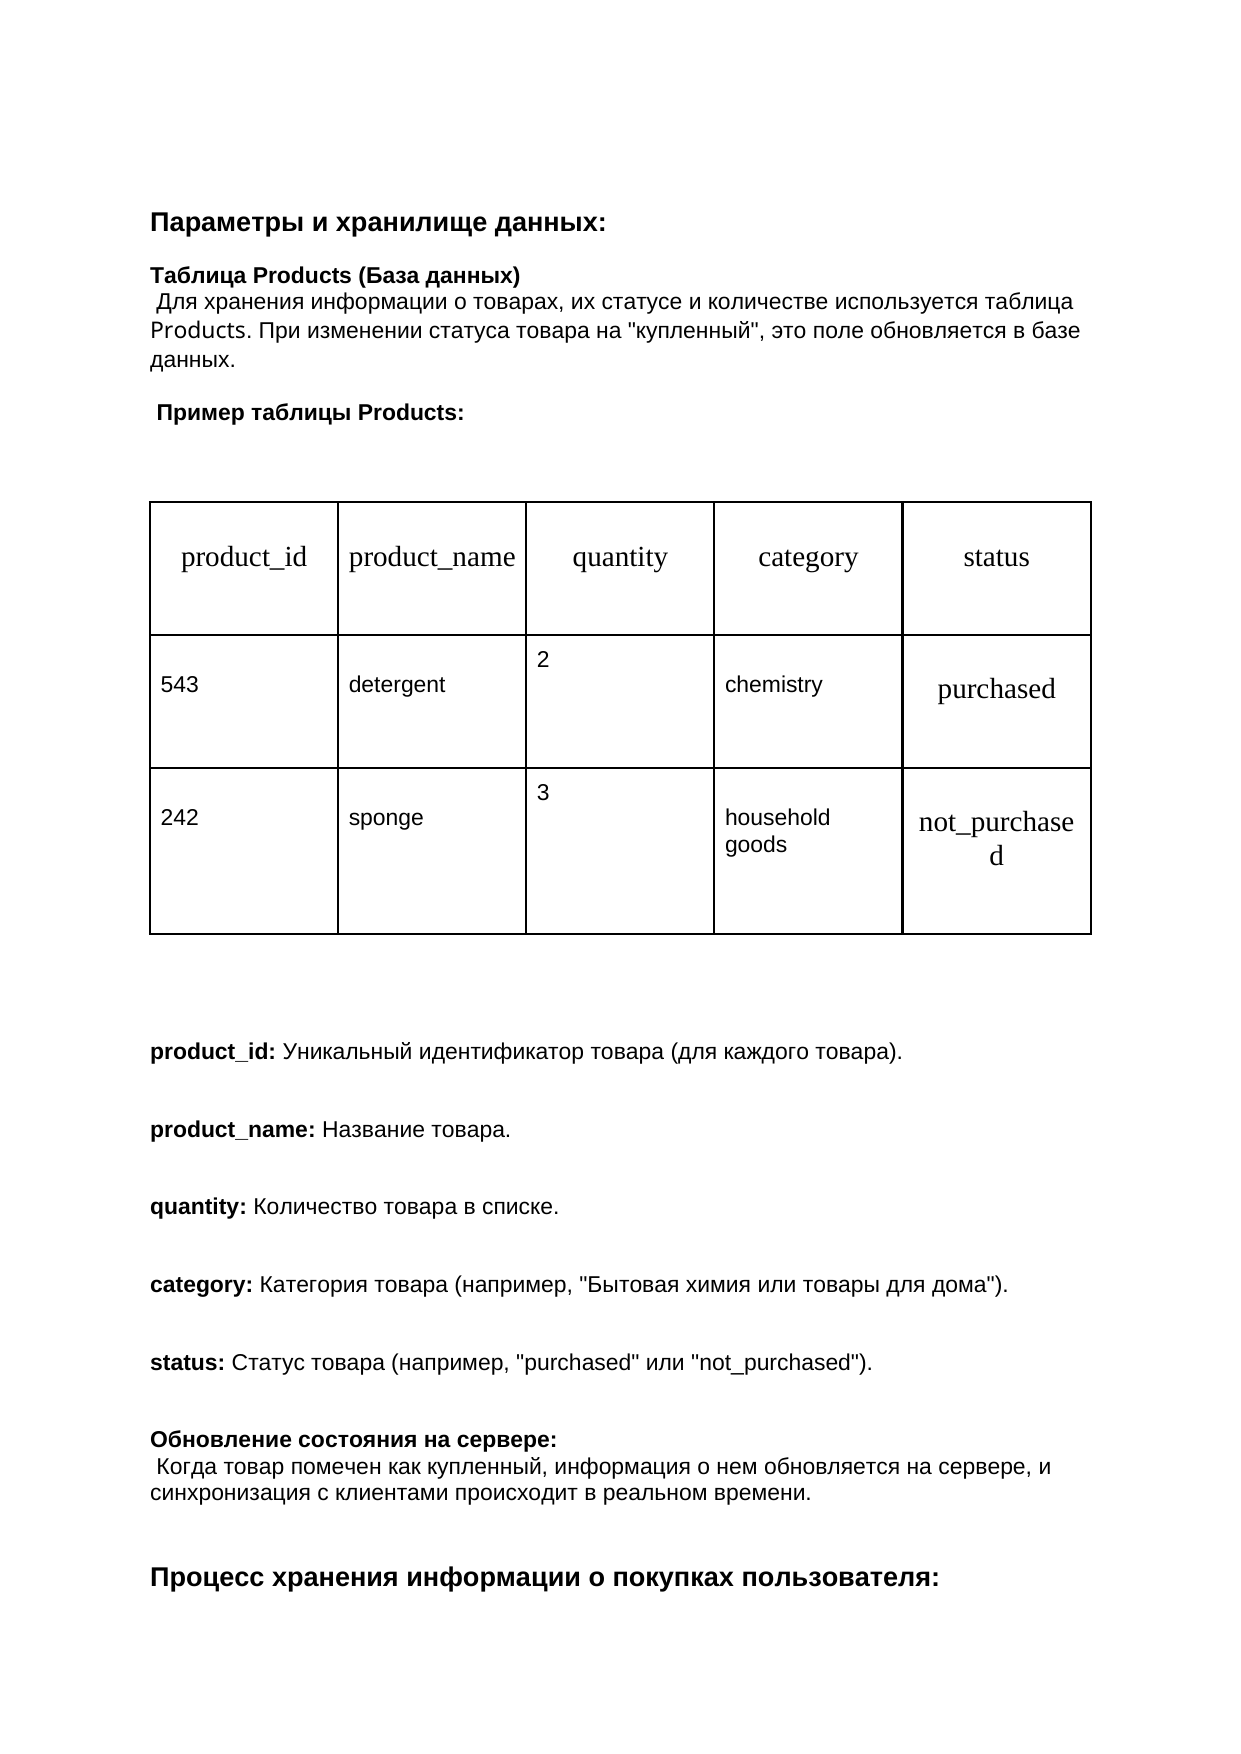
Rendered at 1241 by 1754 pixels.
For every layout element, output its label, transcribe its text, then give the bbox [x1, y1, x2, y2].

table_cell sponge [339, 769, 525, 933]
text product_name: Название товара. [150, 1116, 1090, 1168]
text Обновление состояния на сервере: Когда товар помечен как купленный, информация о нем обновляется на сервере, и синхронизация с клиентами происходит в реальном времени. [150, 1426, 1090, 1532]
table_header quantity [527, 503, 713, 634]
table_cell chemistry [715, 636, 901, 767]
table_cell 242 [151, 769, 337, 933]
subtitle Процесс хранения информации о покупках пользователя: [150, 1561, 1090, 1592]
text Таблица Products (База данных) Для хранения информации о товарах, их статусе и количестве используется таблица Products. При изменении статуса товара на "купленный", это поле обновляется в базе данных. Пример таблицы Products: [150, 262, 1090, 425]
text status: Статус товара (например, "purchased" или "not_purchased"). [150, 1349, 1090, 1401]
table_header product_name [339, 503, 525, 634]
subtitle Параметры и хранилище данных: [150, 206, 1090, 237]
table_cell purchased [904, 636, 1090, 767]
table_cell detergent [339, 636, 525, 767]
table_cell 3 [527, 769, 713, 933]
text quantity: Количество товара в списке. [150, 1193, 1090, 1246]
table_header product_id [151, 503, 337, 634]
table_cell not_purchased [904, 769, 1090, 933]
table_header status [904, 503, 1090, 634]
text category: Категория товара (например, "Бытовая химия или товары для дома"). [150, 1271, 1090, 1324]
text product_id: Уникальный идентификатор товара (для каждого товара). [150, 1012, 1090, 1091]
table_cell household goods [715, 769, 901, 933]
table_cell 543 [151, 636, 337, 767]
table_cell 2 [527, 636, 713, 767]
table_header category [715, 503, 901, 634]
